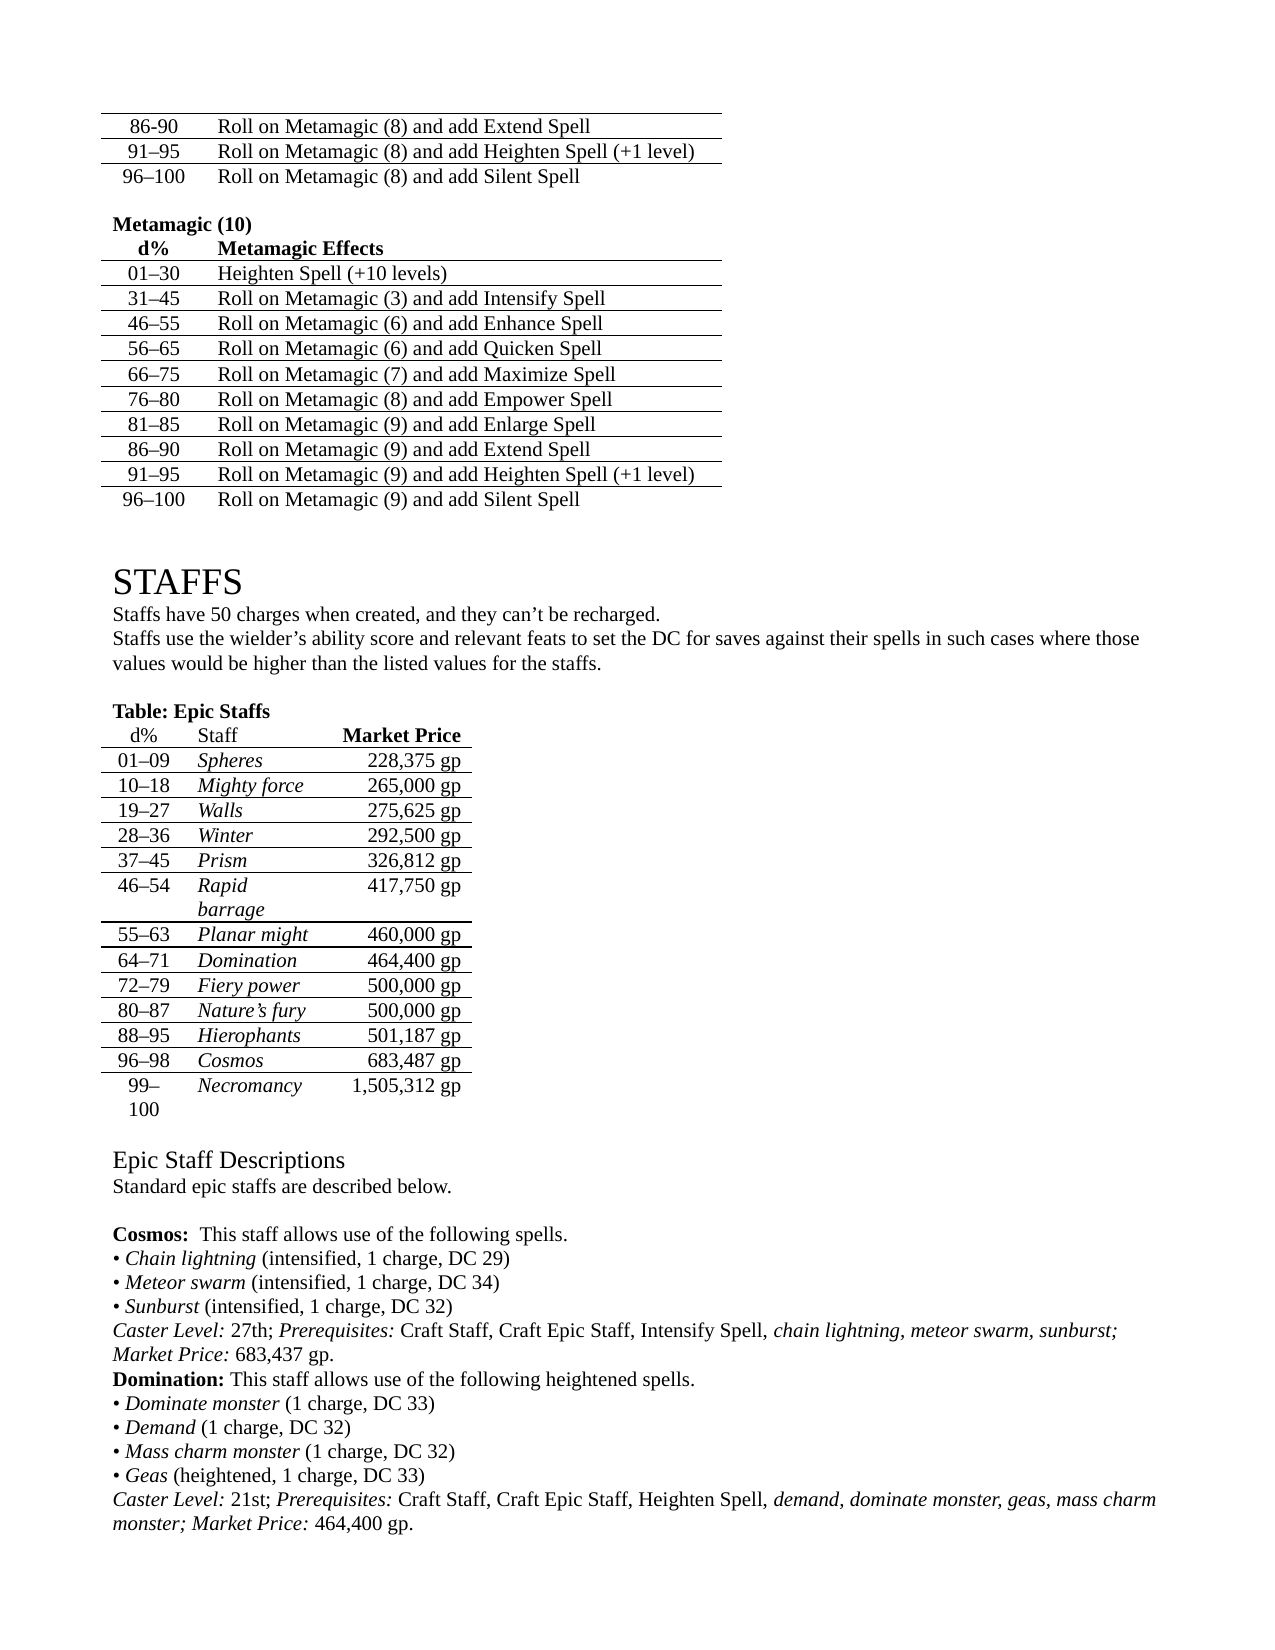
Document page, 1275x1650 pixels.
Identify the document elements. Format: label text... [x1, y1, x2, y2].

table_cell 56–65 [101, 336, 206, 360]
text • Dominate monster (1 charge, DC 33) [112, 1391, 1162, 1414]
table_cell 501,187 gp [331, 1023, 472, 1047]
table_cell 96–100 [101, 487, 206, 511]
text • Chain lightning (intensified, 1 charge, DC 29) [112, 1246, 1162, 1270]
table_cell 37–45 [101, 848, 186, 872]
text Domination: This staff allows use of the following heightened spells. [112, 1366, 1162, 1391]
table_cell 80–87 [101, 998, 186, 1022]
table_cell Roll on Metamagic (9) and add Extend Spell [206, 437, 722, 461]
table_cell Rapid barrage [186, 873, 331, 921]
table_cell 76–80 [101, 387, 206, 411]
table_cell 86–90 [101, 437, 206, 461]
table_cell 28–36 [101, 823, 186, 847]
table_cell 292,500 gp [331, 823, 472, 847]
table_cell Roll on Metamagic (8) and add Silent Spell [206, 164, 722, 188]
text Staffs use the wielder’s ability score and relevant feats to set the DC for saves against their spells in such cases where those values would be higher than the listed values for the staffs. [112, 626, 1162, 674]
table_cell Prism [186, 848, 331, 872]
table_cell 86-90 [101, 114, 206, 138]
text Caster Level: 27th; Prerequisites: Craft Staff, Craft Epic Staff, Intensify Spell, chain lightning, meteor swarm, sunburst; Market Price: 683,437 gp. [112, 1318, 1162, 1366]
text Standard epic staffs are described below. [112, 1174, 1162, 1198]
table_cell Roll on Metamagic (3) and add Intensify Spell [206, 286, 722, 310]
table_cell Winter [186, 823, 331, 847]
text Metamagic (10) [112, 212, 1162, 236]
table_cell Roll on Metamagic (6) and add Quicken Spell [206, 336, 722, 360]
text Table: Epic Staffs [112, 698, 1162, 723]
table_header d% [101, 723, 186, 747]
table_cell 96–100 [101, 164, 206, 188]
text • Sunburst (intensified, 1 charge, DC 32) [112, 1294, 1162, 1318]
table_header d% [101, 236, 206, 260]
table_cell 46–55 [101, 311, 206, 335]
table_cell Roll on Metamagic (8) and add Extend Spell [206, 114, 722, 138]
table_cell Roll on Metamagic (8) and add Empower Spell [206, 387, 722, 411]
table_cell 417,750 gp [331, 873, 472, 921]
table_cell 64–71 [101, 948, 186, 972]
table_cell 81–85 [101, 412, 206, 436]
table_cell Roll on Metamagic (9) and add Heighten Spell (+1 level) [206, 462, 722, 486]
table_cell 10–18 [101, 773, 186, 797]
table_cell 01–30 [101, 261, 206, 285]
table_cell 46–54 [101, 873, 186, 921]
table_header Market Price [331, 723, 472, 747]
table_cell 265,000 gp [331, 773, 472, 797]
table_cell Roll on Metamagic (7) and add Maximize Spell [206, 361, 722, 386]
table_cell Roll on Metamagic (8) and add Heighten Spell (+1 level) [206, 139, 722, 163]
table_cell Cosmos [186, 1048, 331, 1072]
table_cell 96–98 [101, 1048, 186, 1072]
table_cell Nature’s fury [186, 998, 331, 1022]
table_cell 326,812 gp [331, 848, 472, 872]
table_cell 91–95 [101, 462, 206, 486]
text Caster Level: 21st; Prerequisites: Craft Staff, Craft Epic Staff, Heighten Spell, demand, dominate monster, geas, mass charm monster; Market Price: 464,400 gp. [112, 1487, 1162, 1535]
table_cell Roll on Metamagic (9) and add Silent Spell [206, 487, 722, 511]
text • Geas (heightened, 1 charge, DC 33) [112, 1463, 1162, 1487]
table_cell Mighty force [186, 773, 331, 797]
table_cell 91–95 [101, 139, 206, 163]
subtitle Epic Staff Descriptions [112, 1145, 1162, 1174]
table_cell Domination [186, 948, 331, 972]
table_cell Roll on Metamagic (9) and add Enlarge Spell [206, 412, 722, 436]
table_cell 500,000 gp [331, 973, 472, 997]
table_cell Walls [186, 798, 331, 822]
table_cell 99–100 [101, 1073, 186, 1121]
text Cosmos: This staff allows use of the following spells. [112, 1222, 1162, 1246]
table_cell 1,505,312 gp [331, 1073, 472, 1121]
table_header Staff [186, 723, 331, 747]
table_cell 464,400 gp [331, 948, 472, 972]
table_cell 31–45 [101, 286, 206, 310]
table_cell 500,000 gp [331, 998, 472, 1022]
table_cell 683,487 gp [331, 1048, 472, 1072]
table_cell Hierophants [186, 1023, 331, 1047]
text • Meteor swarm (intensified, 1 charge, DC 34) [112, 1270, 1162, 1294]
table_cell 19–27 [101, 798, 186, 822]
text • Mass charm monster (1 charge, DC 32) [112, 1439, 1162, 1463]
table_cell 72–79 [101, 973, 186, 997]
table_cell Fiery power [186, 973, 331, 997]
table_cell 88–95 [101, 1023, 186, 1047]
table_cell Necromancy [186, 1073, 331, 1121]
table_cell Spheres [186, 748, 331, 772]
subtitle STAFFS [112, 559, 1162, 602]
table_cell 228,375 gp [331, 748, 472, 772]
table_cell 01–09 [101, 748, 186, 772]
table_cell 275,625 gp [331, 798, 472, 822]
text Staffs have 50 charges when created, and they can’t be recharged. [112, 602, 1162, 626]
table_cell 460,000 gp [331, 923, 472, 946]
table_cell Roll on Metamagic (6) and add Enhance Spell [206, 311, 722, 335]
table_cell 55–63 [101, 923, 186, 946]
table_cell Heighten Spell (+10 levels) [206, 261, 722, 285]
text • Demand (1 charge, DC 32) [112, 1414, 1162, 1439]
table_cell Planar might [186, 923, 331, 946]
table_header Metamagic Effects [206, 236, 722, 260]
table_cell 66–75 [101, 361, 206, 386]
